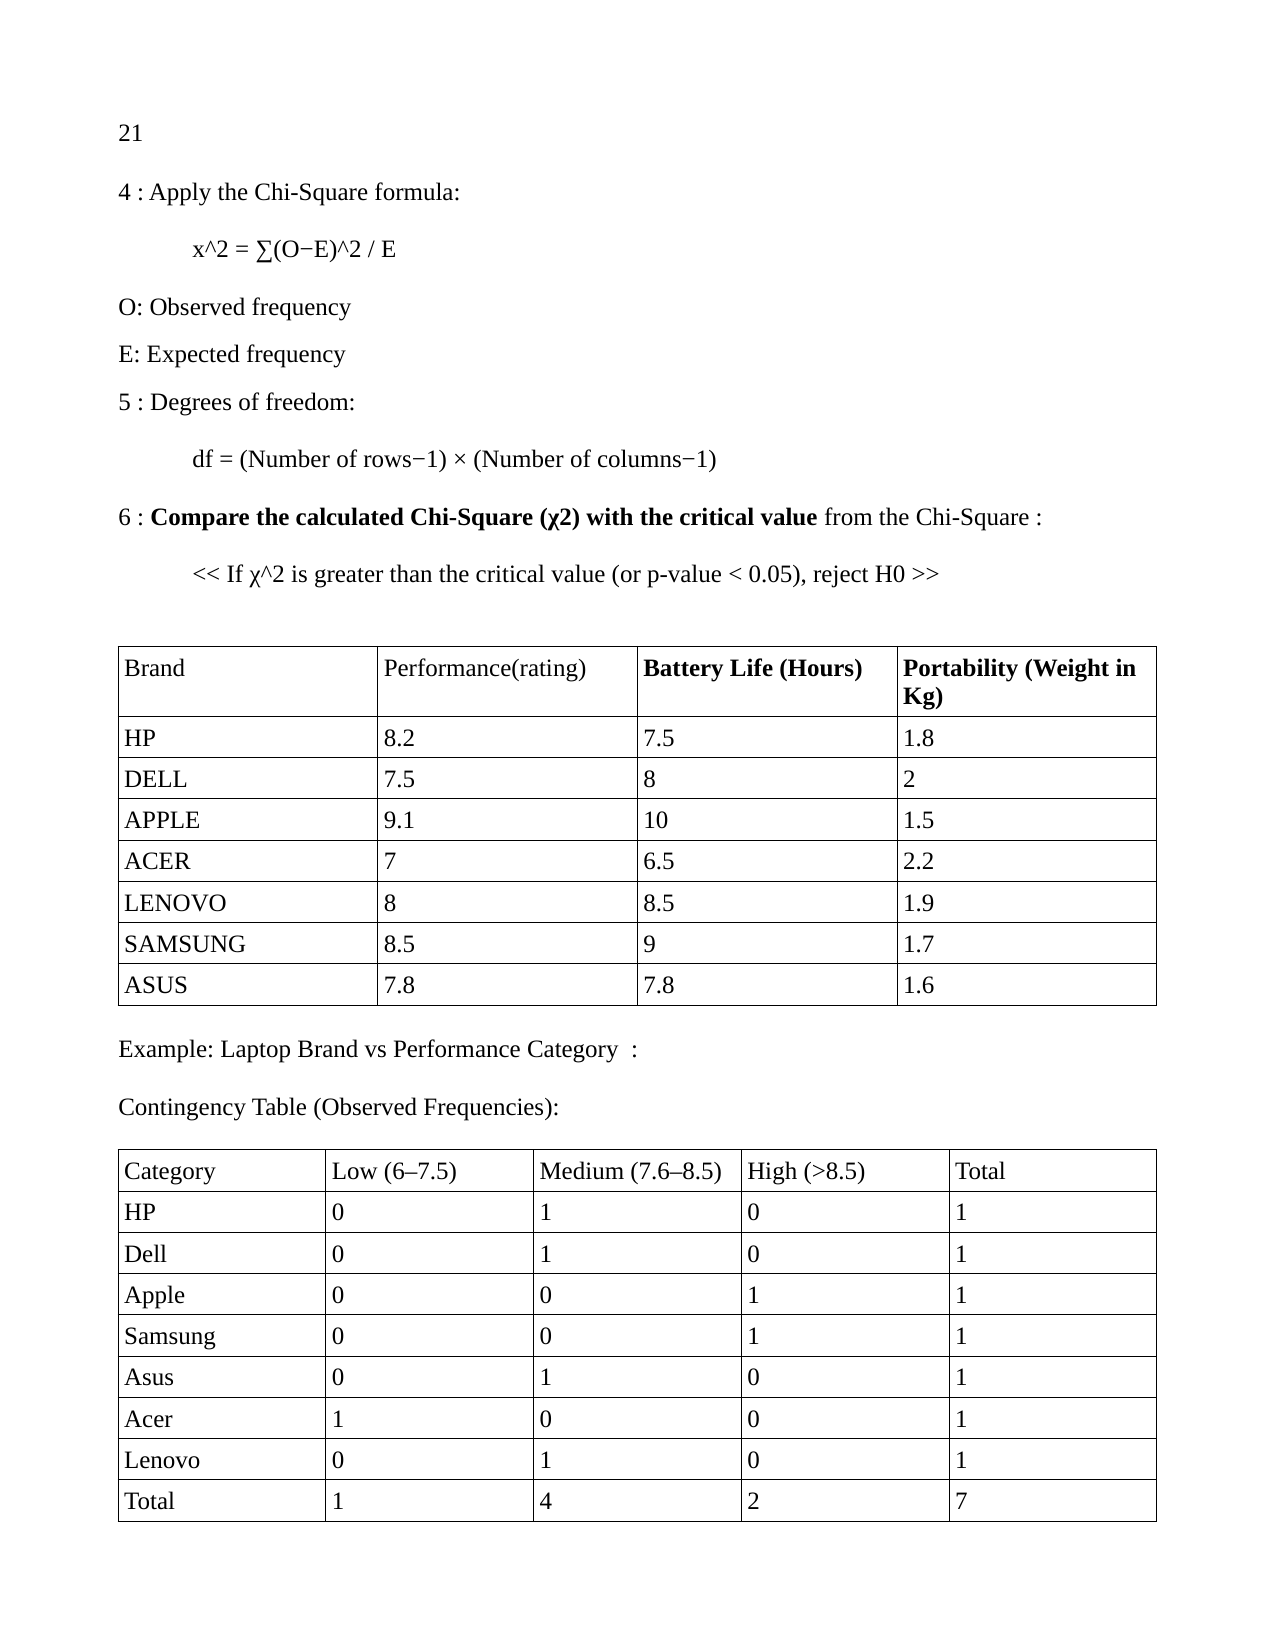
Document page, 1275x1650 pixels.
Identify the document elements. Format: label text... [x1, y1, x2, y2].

table_cell 0 [534, 1315, 741, 1356]
table_cell 1 [534, 1233, 741, 1273]
table_cell 0 [534, 1398, 741, 1438]
table_cell 9 [638, 923, 897, 963]
table_cell 1 [534, 1357, 741, 1397]
table_cell 1.8 [898, 717, 1156, 757]
table_header Performance(rating) [378, 647, 637, 716]
table_cell 8.5 [638, 882, 897, 922]
table_cell 1 [326, 1398, 533, 1438]
table_header Portability (Weight in Kg) [898, 647, 1156, 716]
table_cell 6.5 [638, 841, 897, 881]
table_cell 0 [742, 1233, 949, 1273]
table_cell 1 [950, 1439, 1156, 1479]
table_cell 8 [638, 758, 897, 798]
table_cell 9.1 [378, 799, 637, 839]
table_cell 1 [742, 1315, 949, 1356]
table_cell 2.2 [898, 841, 1156, 881]
table_cell Lenovo [119, 1439, 325, 1479]
table_header Low (6–7.5) [326, 1150, 533, 1191]
table_cell HP [119, 717, 377, 757]
table_cell 0 [534, 1274, 741, 1314]
text O: Observed frequency [118, 292, 1157, 321]
text << If χ^2 is greater than the critical value (or p-value < 0.05), reject H0 >> [118, 559, 1157, 588]
table_cell SAMSUNG [119, 923, 377, 963]
table_cell 4 [534, 1480, 741, 1521]
table_cell 7.8 [378, 964, 637, 1004]
table_header Medium (7.6–8.5) [534, 1150, 741, 1191]
table_cell Samsung [119, 1315, 325, 1356]
text 4 : Apply the Chi-Square formula: [118, 177, 1157, 206]
table_cell 1 [534, 1439, 741, 1479]
table_cell DELL [119, 758, 377, 798]
table_header Brand [119, 647, 377, 716]
table_cell 8.5 [378, 923, 637, 963]
text E: Expected frequency [118, 339, 1157, 368]
table_cell 7 [378, 841, 637, 881]
table_cell 1 [950, 1315, 1156, 1356]
table_cell 7.5 [378, 758, 637, 798]
table_cell 1 [326, 1480, 533, 1521]
table_cell 0 [326, 1357, 533, 1397]
table_cell 1 [534, 1192, 741, 1232]
text x^2 = ∑(O−E)^2 / E [118, 234, 1157, 263]
table_cell 7 [950, 1480, 1156, 1521]
table_cell 0 [742, 1439, 949, 1479]
text df = (Number of rows−1) × (Number of columns−1) [118, 444, 1157, 473]
table_cell 0 [326, 1315, 533, 1356]
table_cell 8.2 [378, 717, 637, 757]
table_cell 10 [638, 799, 897, 839]
text 6 : Compare the calculated Chi-Square (χ2) with the critical value from the Chi-Square : [118, 502, 1157, 531]
table_cell Apple [119, 1274, 325, 1314]
table_header Battery Life (Hours) [638, 647, 897, 716]
table_cell APPLE [119, 799, 377, 839]
table_cell 1.6 [898, 964, 1156, 1004]
table_cell 7.8 [638, 964, 897, 1004]
table_cell Dell [119, 1233, 325, 1273]
text Example: Laptop Brand vs Performance Category : [118, 1034, 1157, 1063]
table_cell 0 [742, 1398, 949, 1438]
table_cell 2 [898, 758, 1156, 798]
table_cell 0 [326, 1274, 533, 1314]
table_cell 0 [742, 1192, 949, 1232]
table_cell 0 [326, 1439, 533, 1479]
table_cell 1.7 [898, 923, 1156, 963]
table_header Category [119, 1150, 325, 1191]
table_cell LENOVO [119, 882, 377, 922]
text 5 : Degrees of freedom: [118, 387, 1157, 416]
table_cell Total [119, 1480, 325, 1521]
table_cell 7.5 [638, 717, 897, 757]
table_cell 0 [326, 1192, 533, 1232]
table_cell ASUS [119, 964, 377, 1004]
table_cell ACER [119, 841, 377, 881]
table_cell 0 [742, 1357, 949, 1397]
table_cell Acer [119, 1398, 325, 1438]
table_cell 1 [950, 1233, 1156, 1273]
table_cell 1.5 [898, 799, 1156, 839]
text Contingency Table (Observed Frequencies): [118, 1092, 1157, 1121]
table_cell HP [119, 1192, 325, 1232]
table_cell 0 [326, 1233, 533, 1273]
table_cell 1 [742, 1274, 949, 1314]
table_cell 1.9 [898, 882, 1156, 922]
table_cell 2 [742, 1480, 949, 1521]
table_cell 1 [950, 1192, 1156, 1232]
table_header Total [950, 1150, 1156, 1191]
table_cell Asus [119, 1357, 325, 1397]
table_cell 8 [378, 882, 637, 922]
table_header High (>8.5) [742, 1150, 949, 1191]
table_cell 1 [950, 1398, 1156, 1438]
table_cell 1 [950, 1274, 1156, 1314]
table_cell 1 [950, 1357, 1156, 1397]
